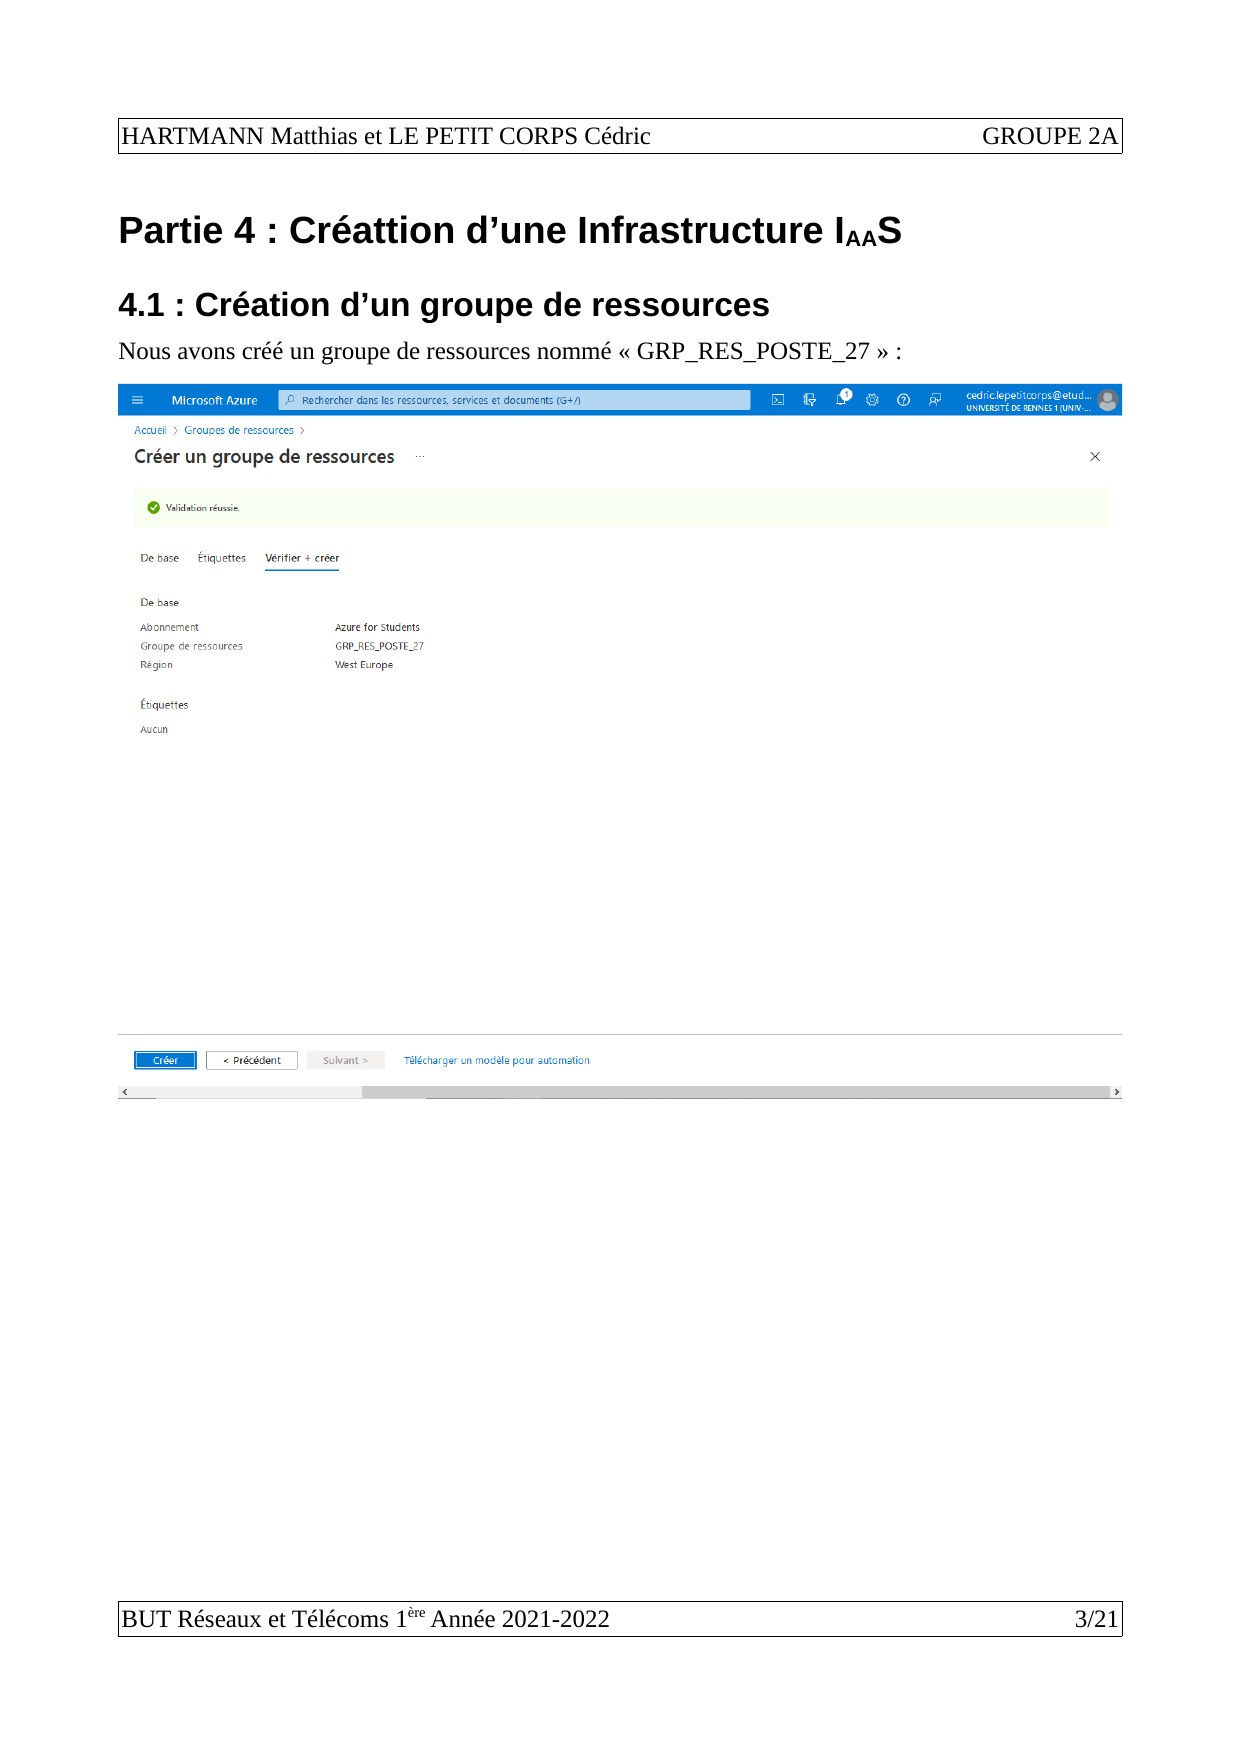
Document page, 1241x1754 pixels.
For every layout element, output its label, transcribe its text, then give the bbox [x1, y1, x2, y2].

subtitle Partie 4 : Créattion d’une Infrastructure IAAS [118, 208, 1122, 251]
picture [118, 383, 1123, 1099]
text Nous avons créé un groupe de ressources nommé « GRP_RES_POSTE_27 » : [118, 336, 1122, 364]
subtitle 4.1 : Création d’un groupe de ressources [118, 284, 1122, 323]
